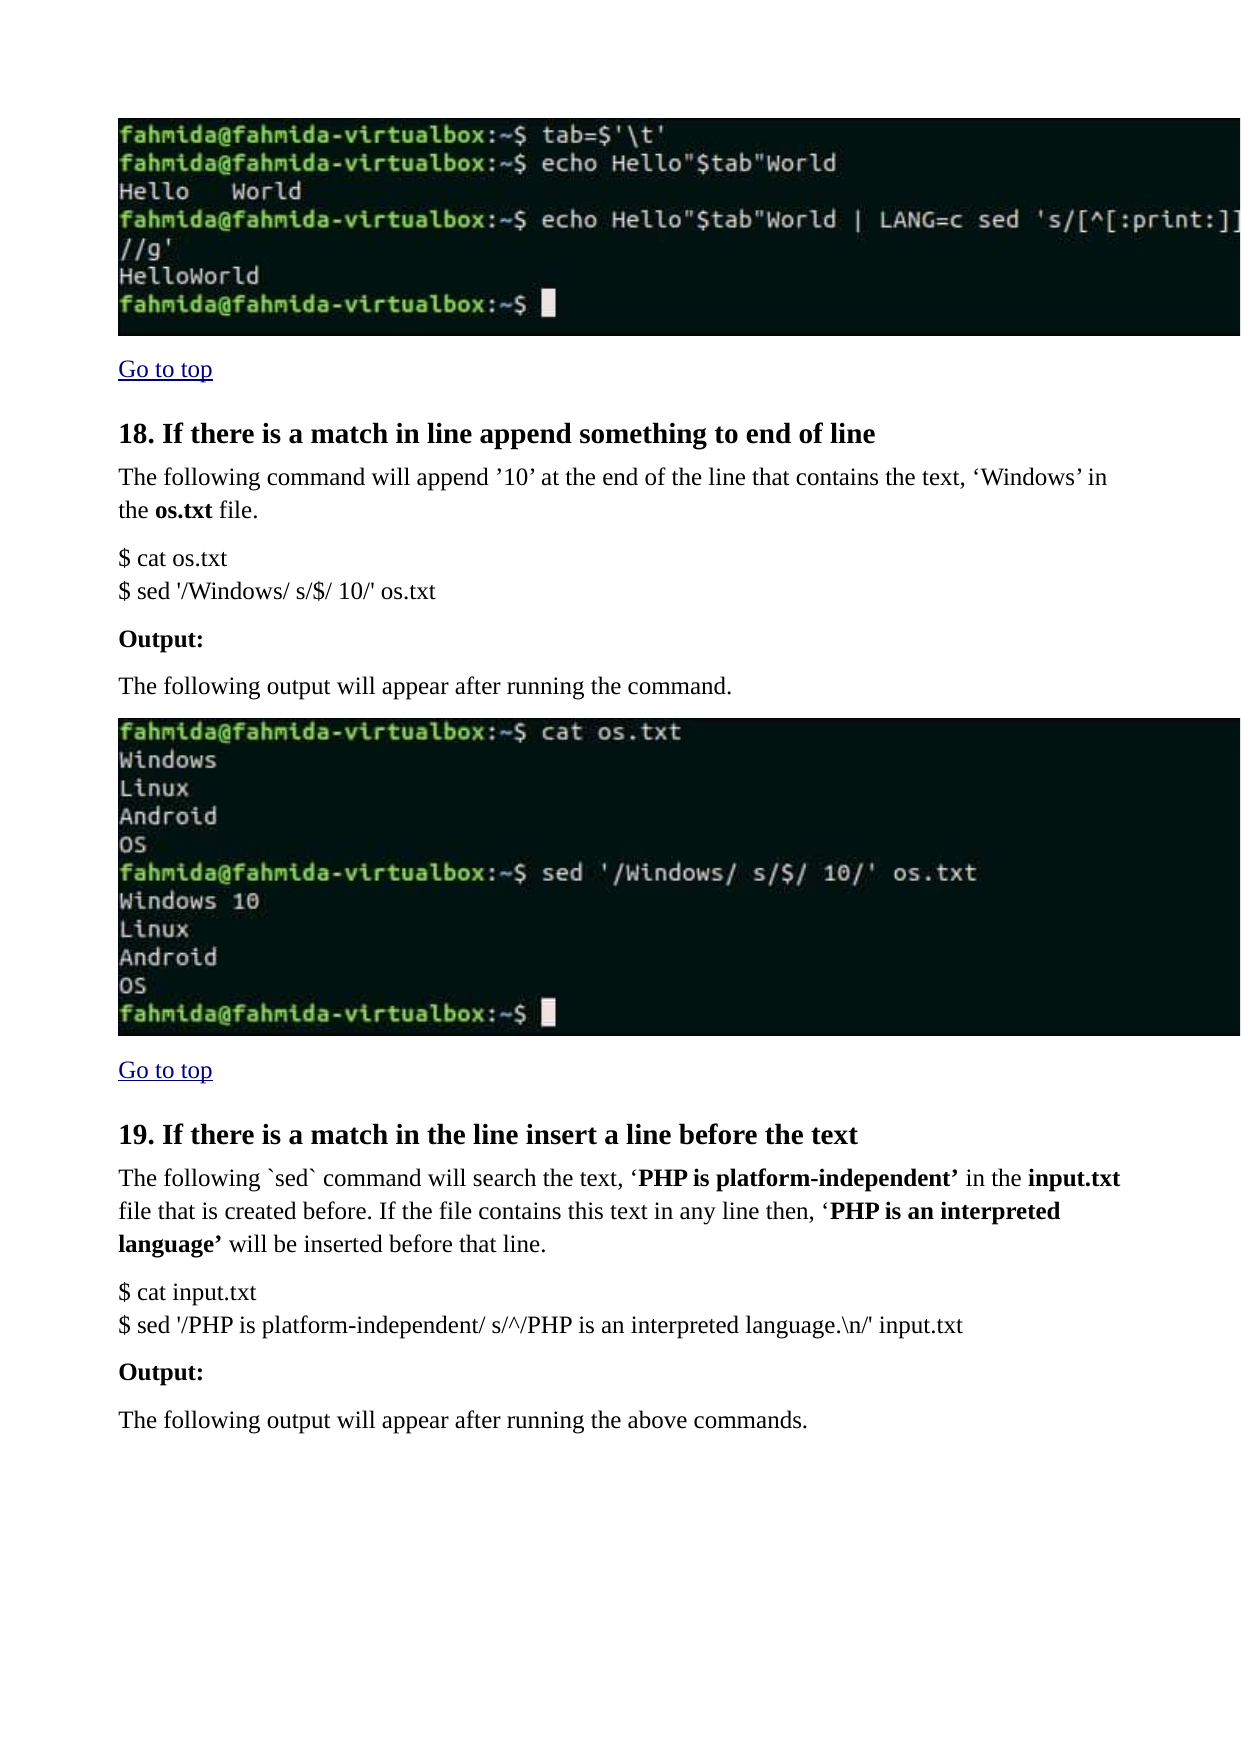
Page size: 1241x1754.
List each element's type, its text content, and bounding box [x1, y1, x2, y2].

text The following `sed` command will search the text, ‘PHP is platform-independent’ in the input.txt file that is created before. If the file contains this text in any line then, ‘PHP is an interpreted language’ will be inserted before that line. [118, 1163, 1122, 1258]
picture [118, 118, 1241, 336]
subtitle 19. If there is a match in the line insert a line before the text [118, 1117, 1122, 1151]
text $ cat os.txt $ sed '/Windows/ s/$/ 10/' os.txt [118, 543, 1122, 605]
text The following output will appear after running the above commands. [118, 1405, 1122, 1434]
text Output: [118, 1357, 1122, 1386]
text Go to top [118, 1055, 1122, 1084]
subtitle 18. If there is a match in line append something to end of line [118, 416, 1122, 450]
text Output: [118, 624, 1122, 652]
text The following command will append ’10’ at the end of the line that contains the text, ‘Windows’ in the os.txt file. [118, 462, 1122, 524]
text Go to top [118, 354, 1122, 383]
text The following output will appear after running the command. [118, 671, 1122, 700]
picture [118, 718, 1241, 1036]
text $ cat input.txt $ sed '/PHP is platform-independent/ s/^/PHP is an interpreted language.\n/' input.txt [118, 1277, 1122, 1338]
